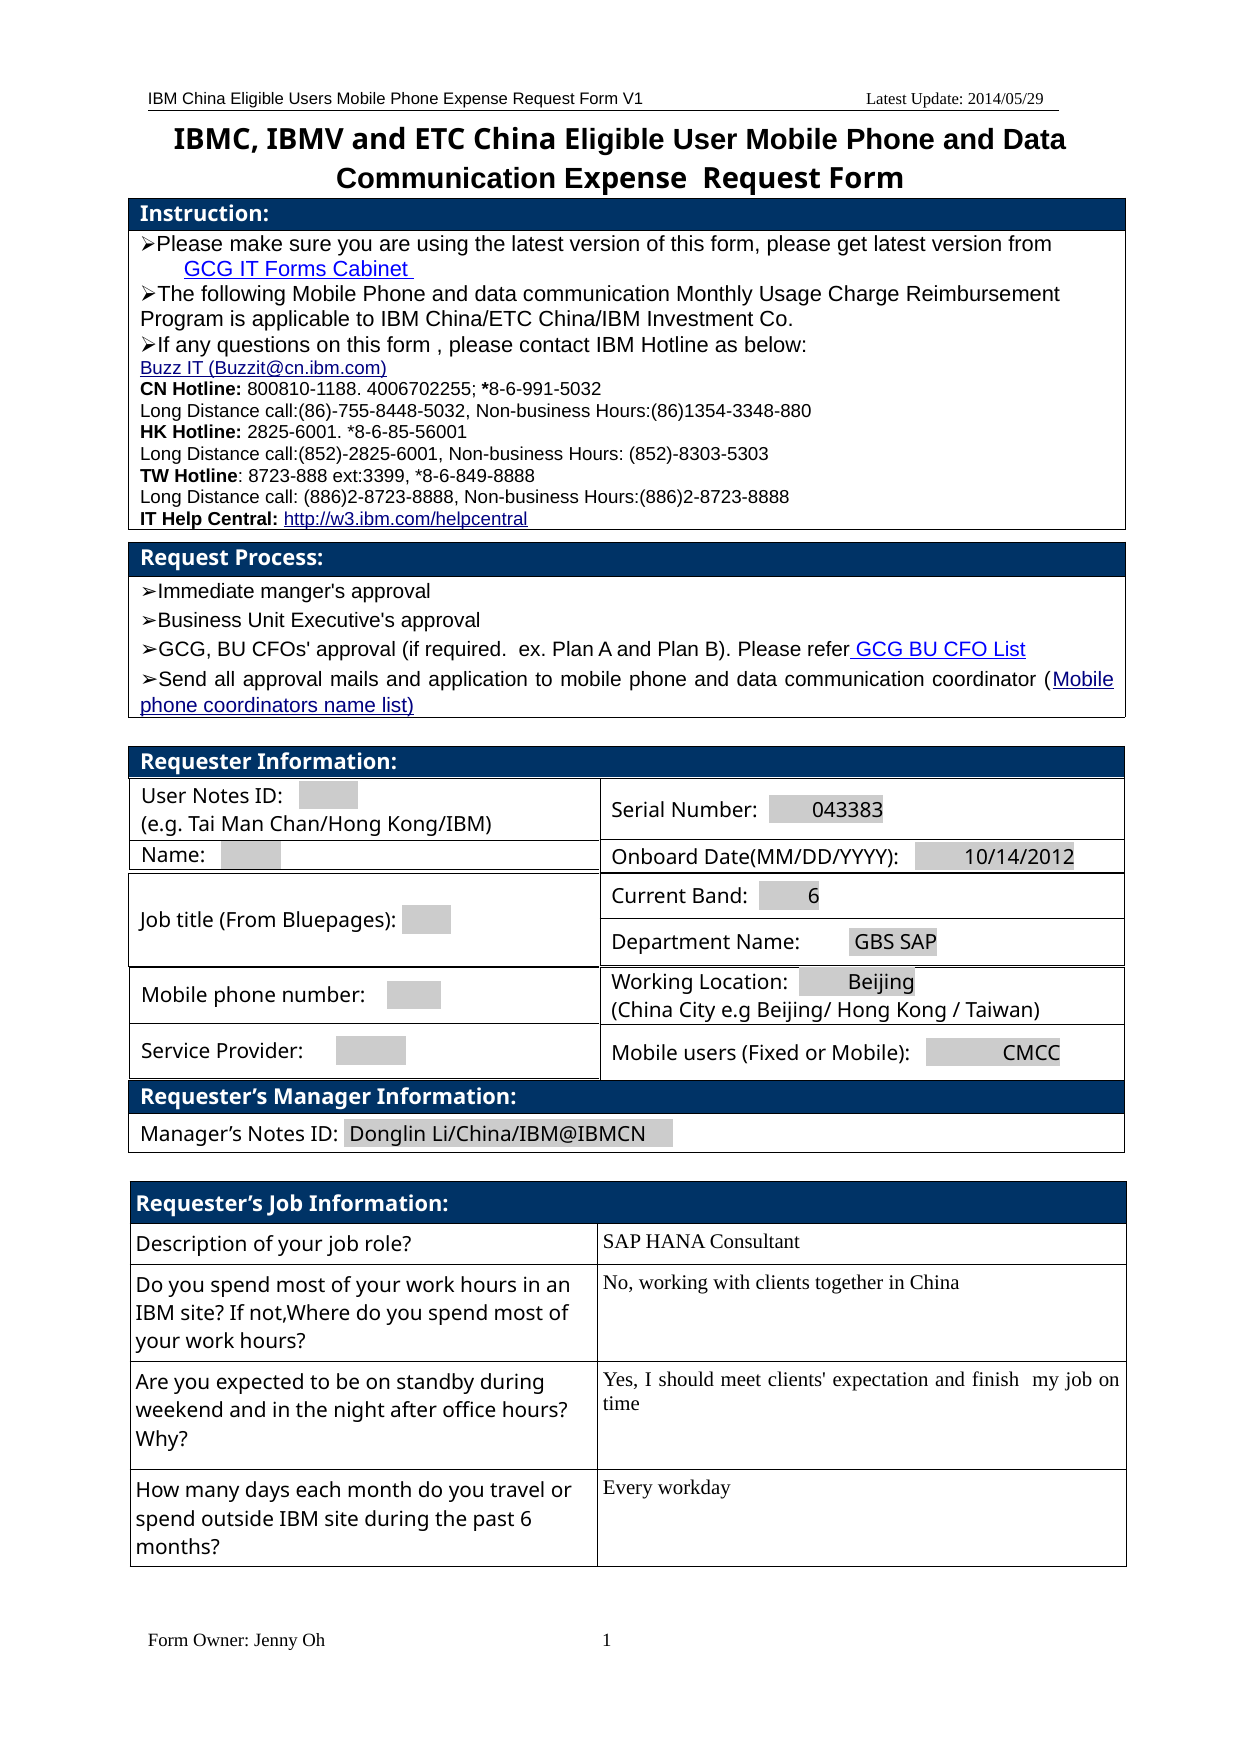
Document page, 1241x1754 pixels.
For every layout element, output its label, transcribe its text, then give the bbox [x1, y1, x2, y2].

table_cell Mobile users (Fixed or Mobile): CMCC [601, 1025, 1124, 1080]
table_cell Yes, I should meet clients' expectation and finish my job on time [598, 1362, 1126, 1469]
table_cell Department Name: GBS SAP [601, 919, 1124, 965]
table_cell Requester’s Manager Information: [129, 1081, 1124, 1113]
table_header Requester’s Job Information: [131, 1182, 1126, 1223]
table_cell How many days each month do you travel or spend outside IBM site during the past 6 months? [131, 1470, 597, 1566]
table_cell No, working with clients together in China [598, 1265, 1126, 1361]
table_cell Manager’s Notes ID: Donglin Li/China/IBM@IBMCN [129, 1114, 1124, 1152]
table_cell Do you spend most of your work hours in an IBM site? If not,Where do you spend most of your work hours? [131, 1265, 597, 1361]
table_cell Service Provider: [130, 1024, 599, 1078]
table_header Requester Information: [129, 747, 1124, 777]
table_header Mobile phone number: [130, 968, 599, 1022]
table_header Working Location: Beijing (China City e.g Beijing/ Hong Kong / Taiwan) [601, 968, 1124, 1024]
text IBMC, IBMV and ETC China Eligible User Mobile Phone and Data Communication Expense Request Form [148, 118, 1092, 197]
table_cell Description of your job role? [131, 1224, 597, 1263]
table_header Serial Number: 043383 [601, 779, 1124, 839]
table_header Current Band: 6 [601, 874, 1124, 917]
table_cell Onboard Date(MM/DD/YYYY): 10/14/2012 [601, 840, 1124, 872]
table_cell Please make sure you are using the latest version of this form, please get latest version from GCG IT Forms Cabinet The following Mobile Phone and data communication Monthly Usage Charge Reimbursement Program is applicable to IBM China/ETC China/IBM Investment Co. If any questions on this form , please contact IBM Hotline as below: Buzz IT (Buzzit@cn.ibm.com) CN Hotline: 800810-1188. 4006702255; *8-6-991-5032 Long Distance call:(86)-755-8448-5032, Non-business Hours:(86)1354-3348-880 HK Hotline: 2825-6001. *8-6-85-56001 Long Distance call:(852)-2825-6001, Non-business Hours: (852)-8303-5303 TW Hotline: 8723-888 ext:3399, *8-6-849-8888 Long Distance call: (886)2-8723-8888, Non-business Hours:(886)2-8723-8888 IT Help Central: http://w3.ibm.com/helpcentral [129, 231, 1125, 529]
table_cell Every workday [598, 1470, 1126, 1566]
table_cell SAP HANA Consultant [598, 1224, 1126, 1263]
table_cell Are you expected to be on standby during weekend and in the night after office hours? Why? [131, 1362, 597, 1469]
table_cell Job title (From Bluepages): [129, 874, 599, 966]
table_header Instruction: [129, 199, 1125, 230]
table_header User Notes ID: (e.g. Tai Man Chan/Hong Kong/IBM) [130, 779, 599, 840]
table_cell Immediate manger's approval Business Unit Executive's approval GCG, BU CFOs' approval (if required. ex. Plan A and Plan B). Please refer GCG BU CFO List Send all approval mails and application to mobile phone and data communication coordinator (Mobile phone coordinato​rs name list) [129, 577, 1125, 717]
table_cell Name: [130, 841, 599, 869]
table_header Request Process: [129, 543, 1125, 576]
